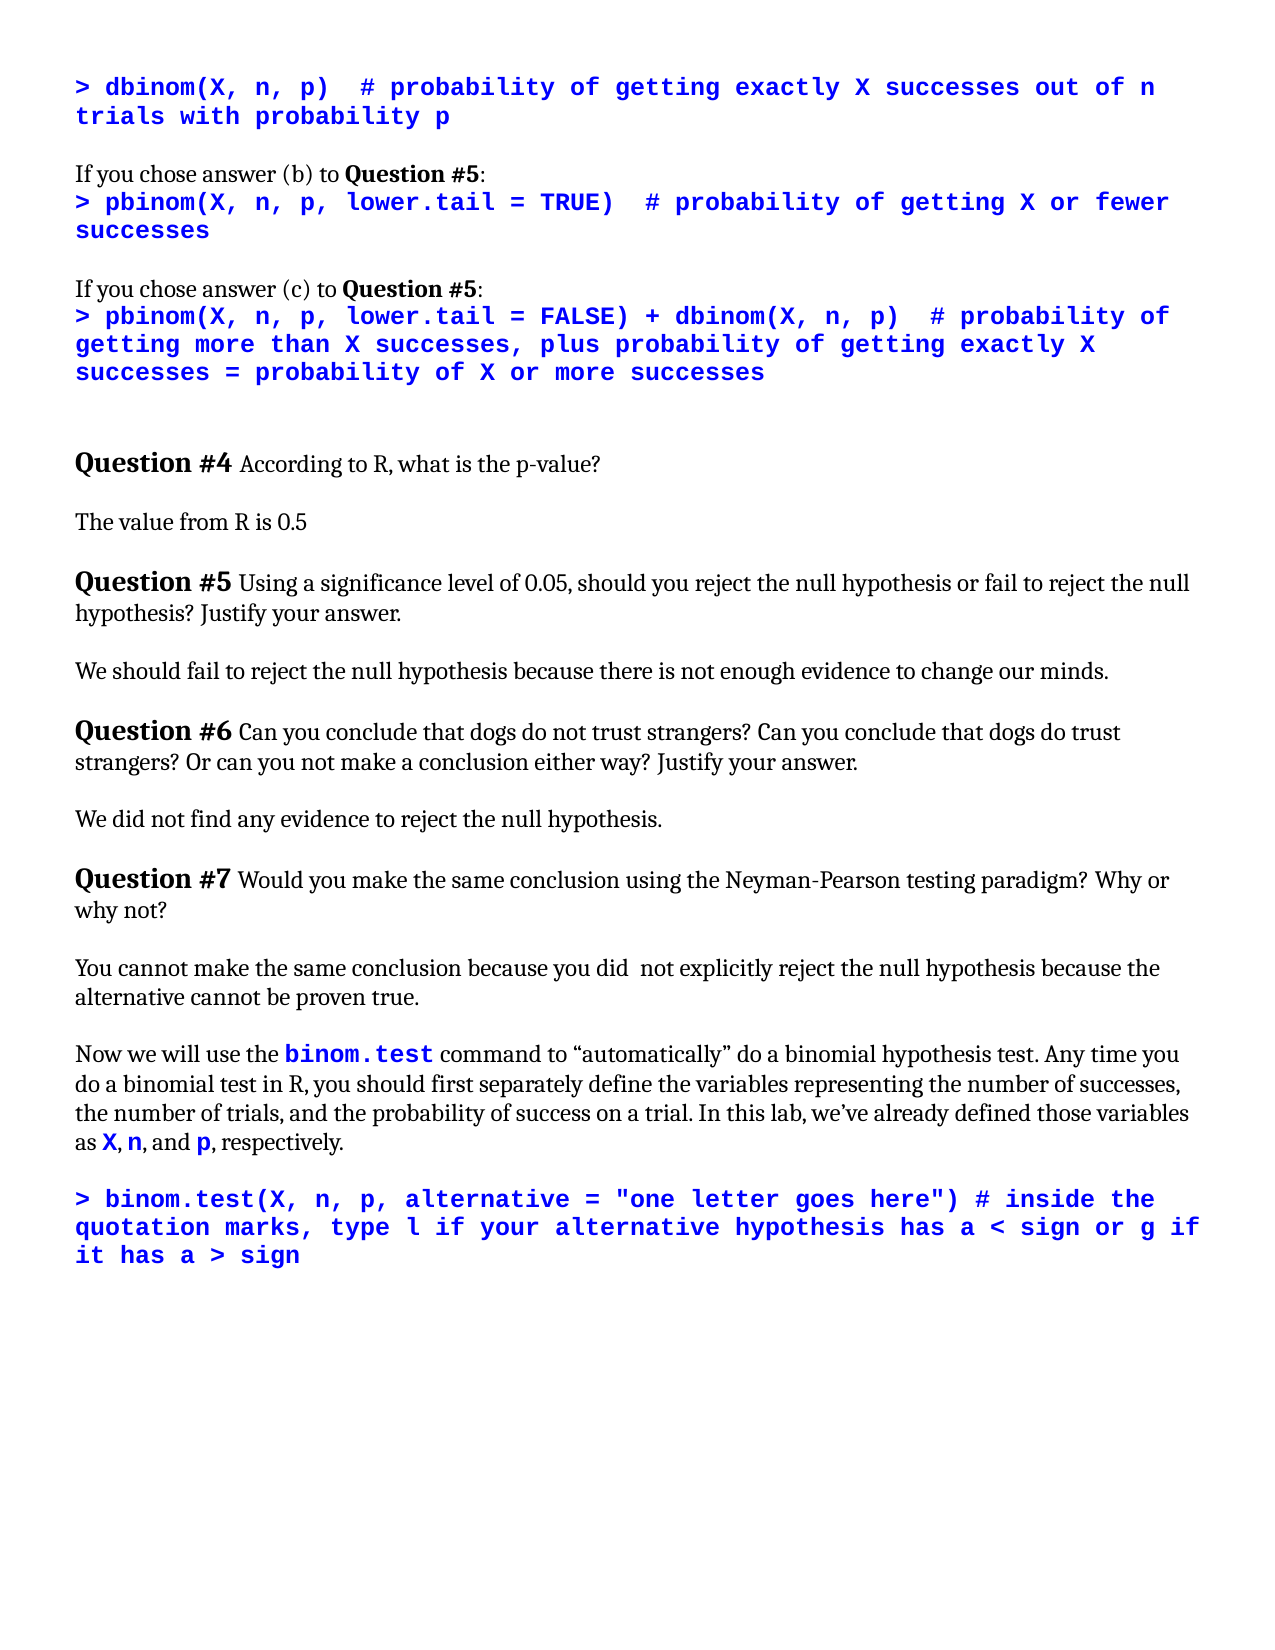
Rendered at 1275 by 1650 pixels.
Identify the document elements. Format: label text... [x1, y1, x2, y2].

text > pbinom(X, n, p, lower.tail = TRUE) # probability of getting X or fewer successes [75, 189, 1200, 246]
text Question #6 Can you conclude that dogs do not trust strangers? Can you conclude that dogs do trust strangers? Or can you not make a conclusion either way? Justify your answer. [75, 714, 1200, 776]
text You cannot make the same conclusion because you did not explicitly reject the null hypothesis because the alternative cannot be proven true. [75, 954, 1200, 1011]
text The value from R is 0.5 [75, 508, 1200, 537]
text We did not find any evidence to reject the null hypothesis. [75, 805, 1200, 834]
text > dbinom(X, n, p) # probability of getting exactly X successes out of n trials with probability p [75, 75, 1200, 132]
text If you chose answer (c) to Question #5: [75, 274, 1200, 303]
text Question #7 Would you make the same conclusion using the Neyman-Pearson testing paradigm? Why or why not? [75, 863, 1200, 925]
text Question #4 According to R, what is the p-value? [75, 446, 1200, 479]
text If you chose answer (b) to Question #5: [75, 160, 1200, 189]
text Question #5 Using a significance level of 0.05, should you reject the null hypothesis or fail to reject the null hypothesis? Justify your answer. [75, 566, 1200, 628]
text We should fail to reject the null hypothesis because there is not enough evidence to change our minds. [75, 657, 1200, 685]
text Now we will use the binom.test command to “automatically” do a binomial hypothesis test. Any time you do a binomial test in R, you should first separately define the variables representing the number of successes, the number of trials, and the probability of success on a trial. In this lab, we’ve already defined those variables as X, n, and p, respectively. [75, 1040, 1200, 1157]
text > binom.test(X, n, p, alternative = "one letter goes here") # inside the quotation marks, type l if your alternative hypothesis has a < sign or g if it has a > sign [75, 1186, 1200, 1271]
text > pbinom(X, n, p, lower.tail = FALSE) + dbinom(X, n, p) # probability of getting more than X successes, plus probability of getting exactly X successes = probability of X or more successes [75, 303, 1200, 388]
